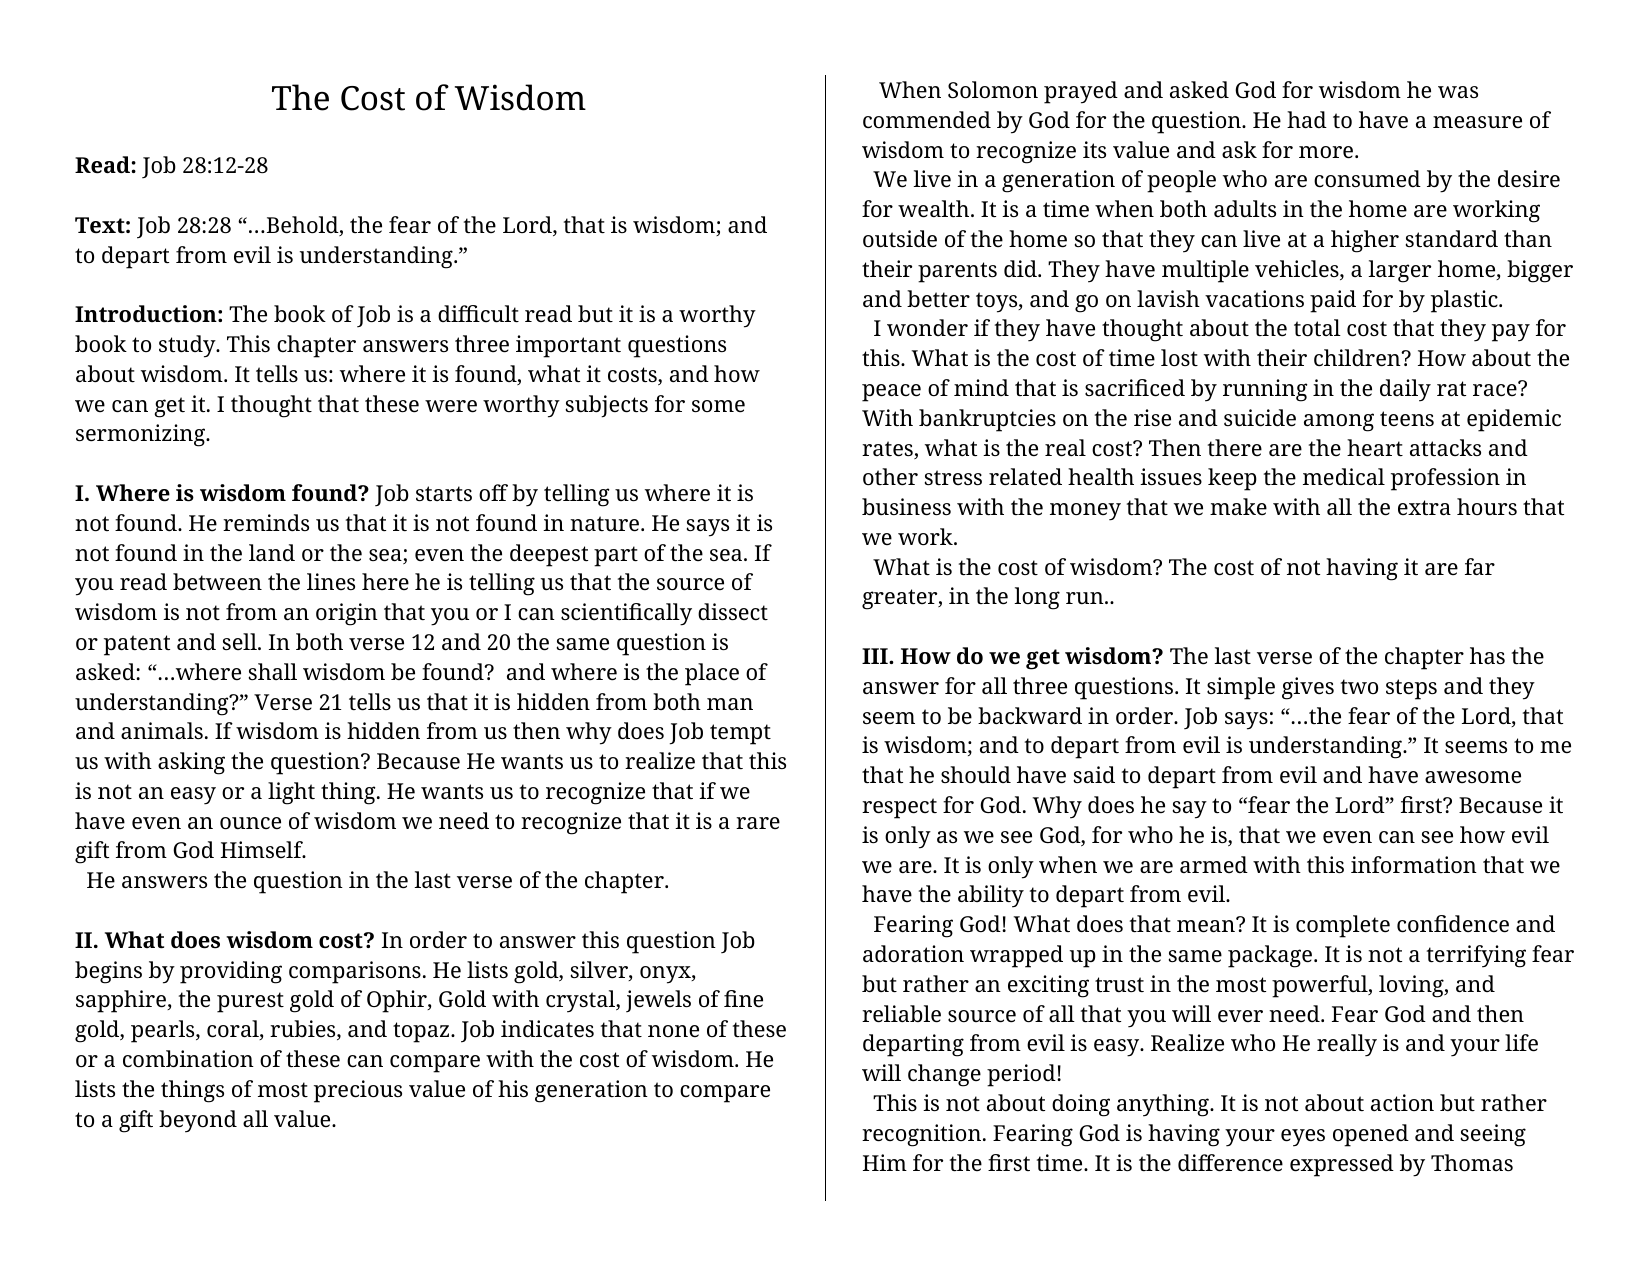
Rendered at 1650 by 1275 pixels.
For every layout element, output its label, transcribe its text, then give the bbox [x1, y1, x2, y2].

text III. How do we get wisdom? The last verse of the chapter has the answer for all three questions. It simple gives two steps and they seem to be backward in order. Job says: “…the fear of the Lord, that is wisdom; and to depart from evil is understanding.” It seems to me that he should have said to depart from evil and have awesome respect for God. Why does he say to “fear the Lord” first? Because it is only as we see God, for who he is, that we even can see how evil we are. It is only when we are armed with this information that we have the ability to depart from evil. [862, 641, 1575, 909]
text II. What does wisdom cost? In order to answer this question Job begins by providing comparisons. He lists gold, silver, onyx, sapphire, the purest gold of Ophir, Gold with crystal, jewels of fine gold, pearls, coral, rubies, and topaz. Job indicates that none of these or a combination of these can compare with the cost of wisdom. He lists the things of most precious value of his generation to compare to a gift beyond all value. [75, 925, 788, 1133]
text When Solomon prayed and asked God for wisdom he was commended by God for the question. He had to have a measure of wisdom to recognize its value and ask for more. [862, 75, 1575, 164]
text Read: Job 28:12-28 [75, 150, 788, 180]
text Introduction: The book of Job is a difficult read but it is a worthy book to study. This chapter answers three important questions about wisdom. It tells us: where it is found, what it costs, and how we can get it. I thought that these were worthy subjects for some sermonizing. [75, 299, 788, 448]
text Text: Job 28:28 “…Behold, the fear of the Lord, that is wisdom; and to depart from evil is understanding.” [75, 210, 788, 269]
text Fearing God! What does that mean? It is complete confidence and adoration wrapped up in the same package. It is not a terrifying fear but rather an exciting trust in the most powerful, loving, and reliable source of all that you will ever need. Fear God and then departing from evil is easy. Realize who He really is and your life will change period! [862, 909, 1575, 1088]
text The Cost of Wisdom [75, 75, 788, 120]
text We live in a generation of people who are consumed by the desire for wealth. It is a time when both adults in the home are working outside of the home so that they can live at a higher standard than their parents did. They have multiple vehicles, a larger home, bigger and better toys, and go on lavish vacations paid for by plastic. [862, 164, 1575, 313]
text I wonder if they have thought about the total cost that they pay for this. What is the cost of time lost with their children? How about the peace of mind that is sacrificed by running in the daily rat race? With bankruptcies on the rise and suicide among teens at epidemic rates, what is the real cost? Then there are the heart attacks and other stress related health issues keep the medical profession in business with the money that we make with all the extra hours that we work. [862, 313, 1575, 552]
text He answers the question in the last verse of the chapter. [75, 865, 788, 895]
text I. Where is wisdom found? Job starts off by telling us where it is not found. He reminds us that it is not found in nature. He says it is not found in the land or the sea; even the deepest part of the sea. If you read between the lines here he is telling us that the source of wisdom is not from an origin that you or I can scientifically dissect or patent and sell. In both verse 12 and 20 the same question is asked: “…where shall wisdom be found? and where is the place of understanding?” Verse 21 tells us that it is hidden from both man and animals. If wisdom is hidden from us then why does Job tempt us with asking the question? Because He wants us to realize that this is not an easy or a light thing. He wants us to recognize that if we have even an ounce of wisdom we need to recognize that it is a rare gift from God Himself. [75, 478, 788, 865]
text What is the cost of wisdom? The cost of not having it are far greater, in the long run.. [862, 552, 1575, 611]
text This is not about doing anything. It is not about action but rather recognition. Fearing God is having your eyes opened and seeing Him for the first time. It is the difference expressed by Thomas [862, 1088, 1575, 1177]
